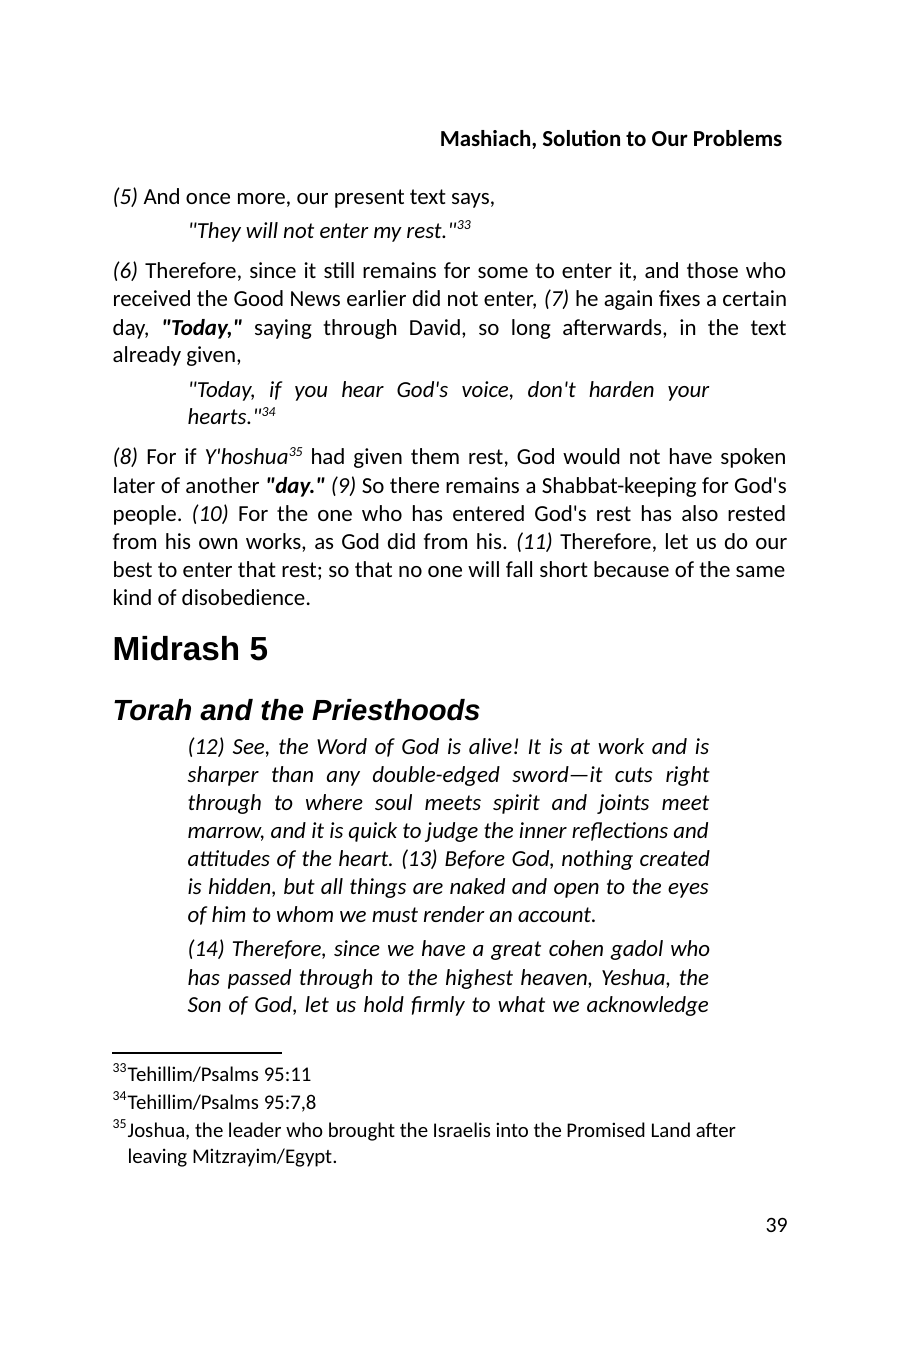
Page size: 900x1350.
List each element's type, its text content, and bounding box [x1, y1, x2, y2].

text (14) Therefore, since we have a great cohen gadol who has passed through to the highest heaven, Yeshua, the Son of God, let us hold firmly to what we acknowledge [187, 934, 712, 1019]
subtitle Torah and the Priesthoods [112, 693, 787, 726]
text (12) See, the Word of God is alive! It is at work and is sharper than any double-edged sword—it cuts right through to where soul meets spirit and joints meet marrow, and it is quick to judge the inner reflections and attitudes of the heart. (13) Before God, nothing created is hidden, but all things are naked and open to the eyes of him to whom we must render an account. [187, 732, 712, 928]
subtitle Midrash 5 [112, 629, 787, 667]
text "Today, if you hear God's voice, don't harden your hearts." [187, 375, 712, 431]
text "They will not enter my rest." [187, 217, 712, 244]
text Tehillim/Psalms 95:7,8 [112, 1087, 787, 1115]
text Tehillim/Psalms 95:11 [112, 1059, 787, 1087]
text (5) And once more, our present text says, [112, 182, 787, 211]
text (8) For if Y'hoshua had given them rest, God would not have spoken later of another "day." (9) So there remains a Shabbat-keeping for God's people. (10) For the one who has entered God's rest has also rested from his own works, as God did from his. (11) Therefore, let us do our best to enter that rest; so that no one will fall short because of the same kind of disobedience. [112, 443, 787, 611]
text (6) Therefore, since it still remains for some to enter it, and those who received the Good News earlier did not enter, (7) he again fixes a certain day, "Today," saying through David, so long afterwards, in the text already given, [112, 257, 787, 369]
text Joshua, the leader who brought the Israelis into the Promised Land after leaving Mitzrayim/Egypt. [112, 1115, 787, 1169]
